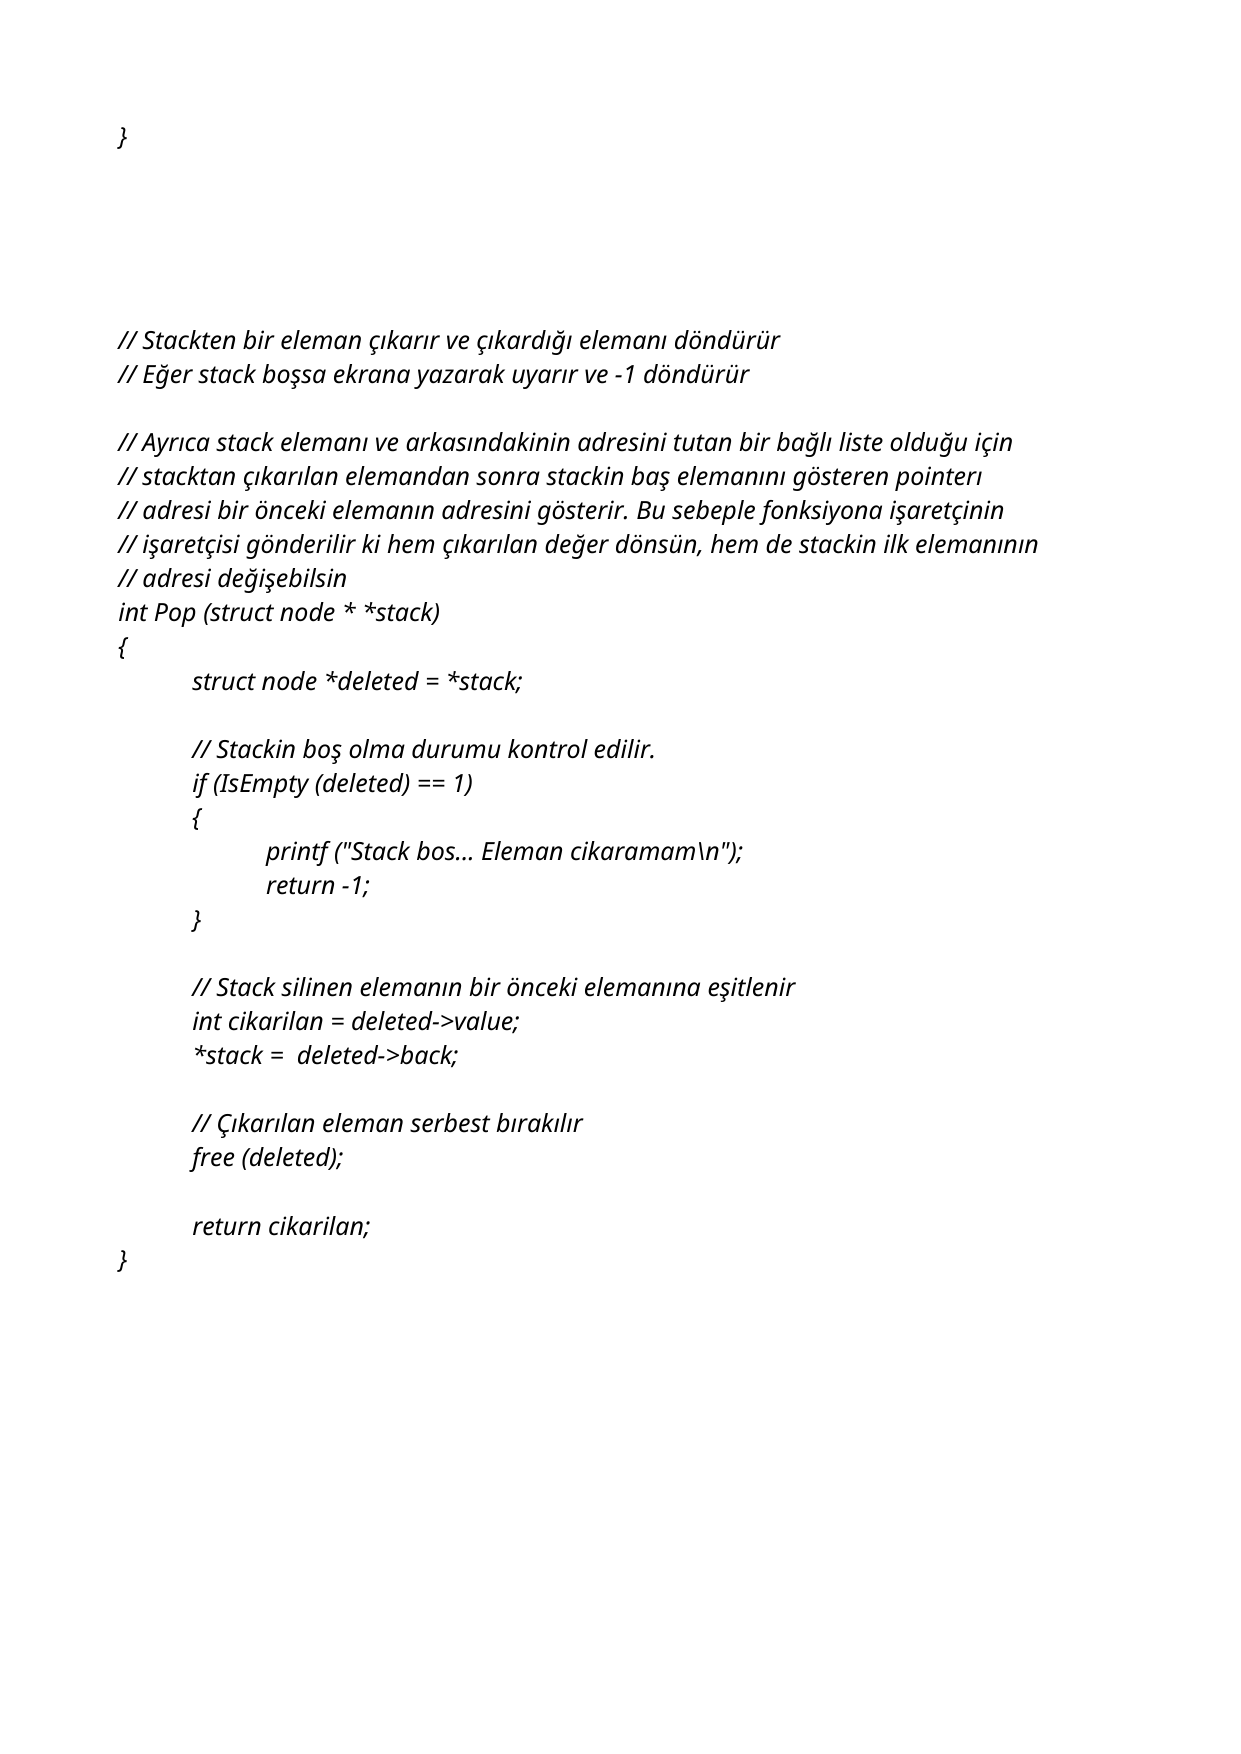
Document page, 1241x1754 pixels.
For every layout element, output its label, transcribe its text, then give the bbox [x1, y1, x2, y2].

text free (deleted); [118, 1140, 1122, 1174]
text int cikarilan = deleted->value; [118, 1004, 1122, 1038]
text if (IsEmpty (deleted) == 1) [118, 765, 1122, 799]
text return cikarilan; [118, 1208, 1122, 1242]
text return -1; [118, 867, 1122, 902]
text // adresi bir önceki elemanın adresini gösterir. Bu sebeple fonksiyona işaretçinin [118, 493, 1122, 527]
text // Çıkarılan eleman serbest bırakılır [118, 1106, 1122, 1140]
text // stacktan çıkarılan elemandan sonra stackin baş elemanını gösteren pointerı [118, 459, 1122, 493]
text } [118, 1242, 1122, 1276]
text struct node *deleted = *stack; [118, 663, 1122, 697]
text // Stackten bir eleman çıkarır ve çıkardığı elemanı döndürür [118, 322, 1122, 357]
text { [118, 799, 1122, 833]
text // Stackin boş olma durumu kontrol edilir. [118, 731, 1122, 765]
text int Pop (struct node * *stack) [118, 595, 1122, 629]
text } [118, 902, 1122, 936]
text // Eğer stack boşsa ekrana yazarak uyarır ve -1 döndürür [118, 357, 1122, 391]
text // Stack silinen elemanın bir önceki elemanına eşitlenir [118, 970, 1122, 1004]
text { [118, 629, 1122, 663]
text } [118, 118, 1122, 152]
text printf ("Stack bos... Eleman cikaramam\n"); [118, 833, 1122, 867]
text // işaretçisi gönderilir ki hem çıkarılan değer dönsün, hem de stackin ilk elemanının [118, 527, 1122, 561]
text // Ayrıca stack elemanı ve arkasındakinin adresini tutan bir bağlı liste olduğu için [118, 425, 1122, 459]
text *stack = deleted->back; [118, 1038, 1122, 1072]
text // adresi değişebilsin [118, 561, 1122, 595]
